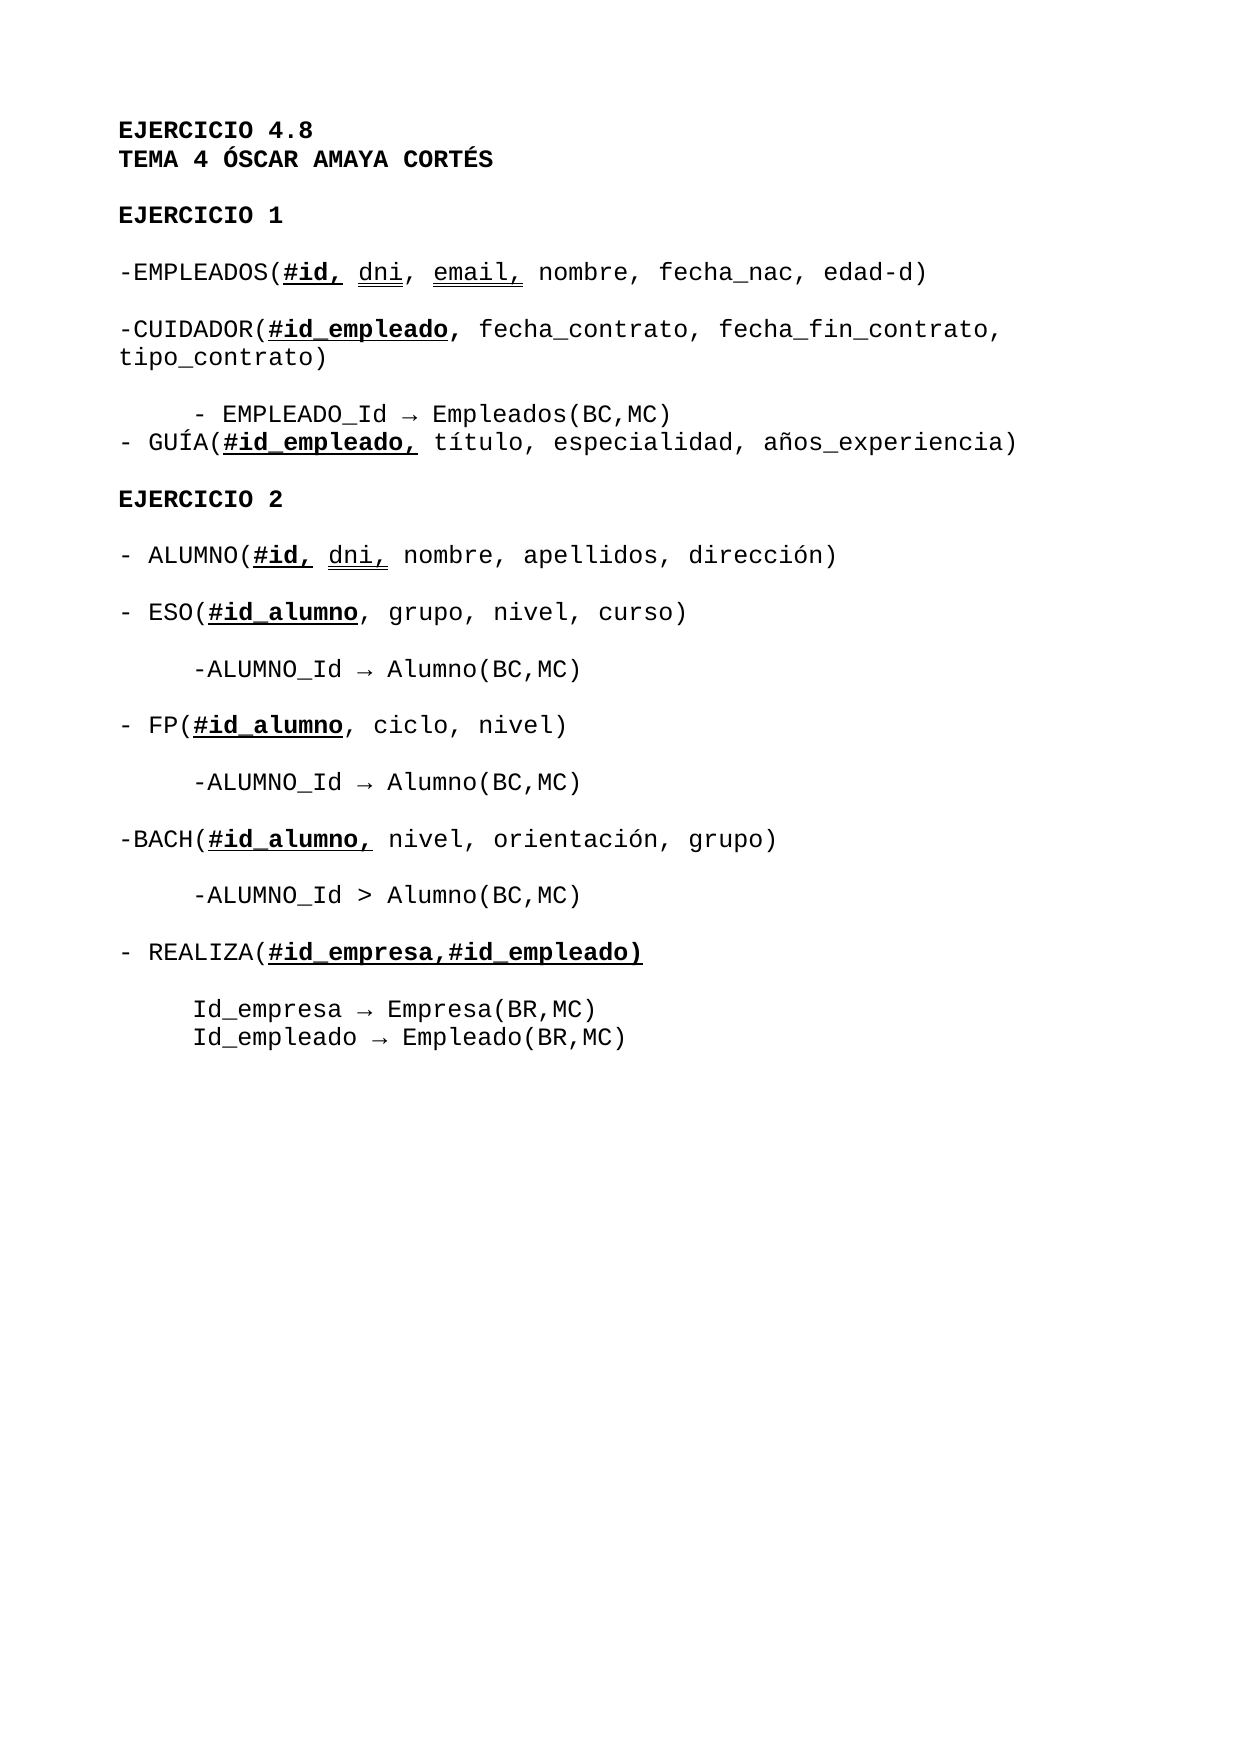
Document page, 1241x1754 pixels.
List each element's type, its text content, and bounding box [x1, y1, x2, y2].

text Id_empresa → Empresa(BR,MC) [118, 996, 1122, 1025]
text -ALUMNO_Id → Alumno(BC,MC) [118, 770, 1122, 798]
text EJERCICIO 1 [118, 203, 1122, 231]
text -CUIDADOR(#id_empleado, fecha_contrato, fecha_fin_contrato, tipo_contrato) [118, 316, 1122, 373]
text Id_empleado → Empleado(BR,MC) [118, 1025, 1122, 1053]
text EJERCICIO 2 [118, 486, 1122, 515]
text -EMPLEADOS(#id, dni, email, nombre, fecha_nac, edad-d) [118, 260, 1122, 288]
text EJERCICIO 4.8 [118, 118, 1122, 146]
text TEMA 4 ÓSCAR AMAYA CORTÉS [118, 146, 1122, 175]
text -ALUMNO_Id > Alumno(BC,MC) [118, 883, 1122, 911]
text -ALUMNO_Id → Alumno(BC,MC) [118, 656, 1122, 685]
text - REALIZA(#id_empresa,#id_empleado) [118, 940, 1122, 968]
text - GUÍA(#id_empleado, título, especialidad, años_experiencia) [118, 430, 1122, 458]
text - ALUMNO(#id, dni, nombre, apellidos, dirección) [118, 543, 1122, 571]
text -BACH(#id_alumno, nivel, orientación, grupo) [118, 826, 1122, 855]
text - ESO(#id_alumno, grupo, nivel, curso) [118, 600, 1122, 628]
text - EMPLEADO_Id → Empleados(BC,MC) [118, 401, 1122, 430]
text - FP(#id_alumno, ciclo, nivel) [118, 713, 1122, 741]
